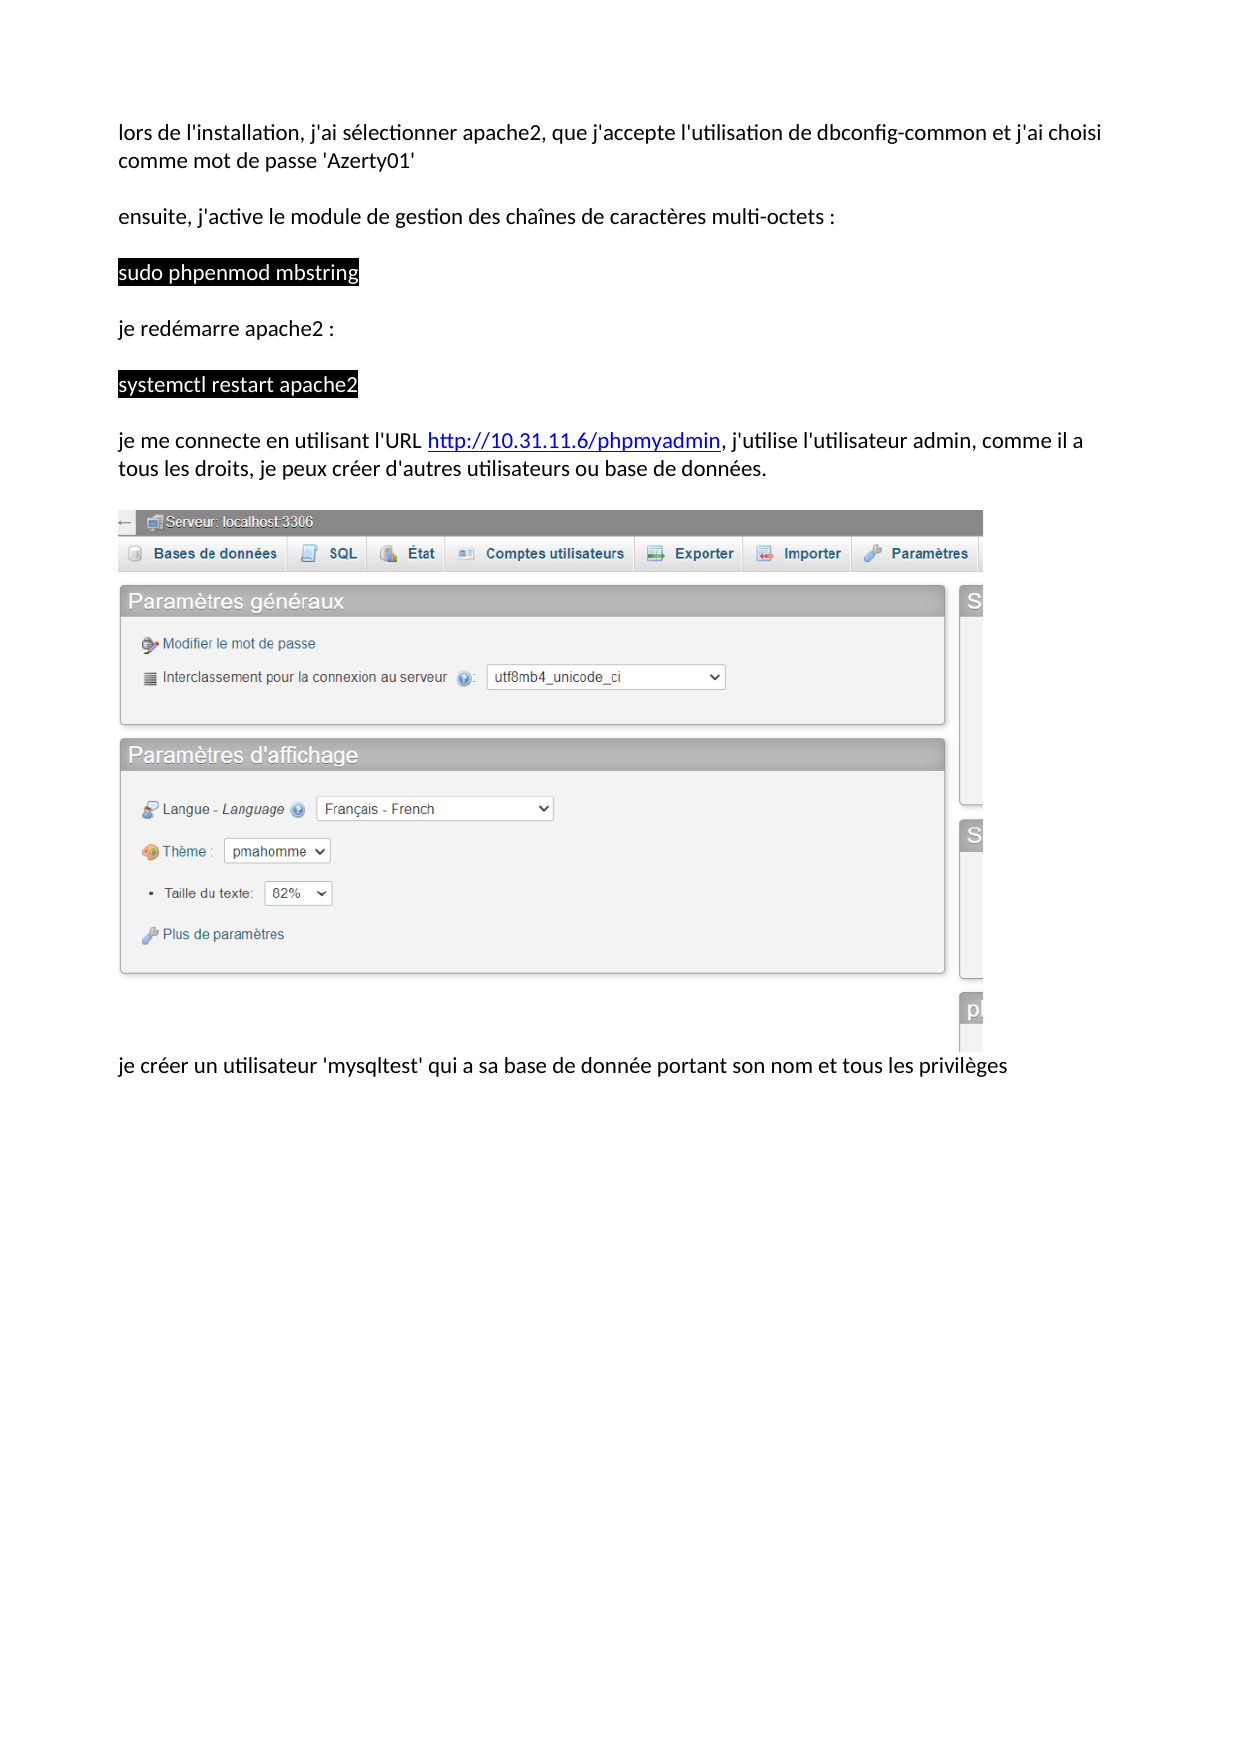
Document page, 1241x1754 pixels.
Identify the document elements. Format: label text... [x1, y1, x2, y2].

text je me connecte en utilisant l'URL http://10.31.11.6/phpmyadmin, j'utilise l'utilisateur admin, comme il a tous les droits, je peux créer d'autres utilisateurs ou base de données. [118, 426, 1122, 482]
text ensuite, j'active le module de gestion des chaînes de caractères multi-octets : [118, 202, 1122, 230]
text systemctl restart apache2 [118, 370, 1122, 398]
text sudo phpenmod mbstring [118, 258, 1122, 286]
text je redémarre apache2 : [118, 314, 1122, 342]
text lors de l'installation, j'ai sélectionner apache2, que j'accepte l'utilisation de dbconfig-common et j'ai choisi comme mot de passe 'Azerty01' [118, 118, 1122, 174]
text je créer un utilisateur 'mysqltest' qui a sa base de donnée portant son nom et tous les privilèges [118, 1052, 1122, 1080]
